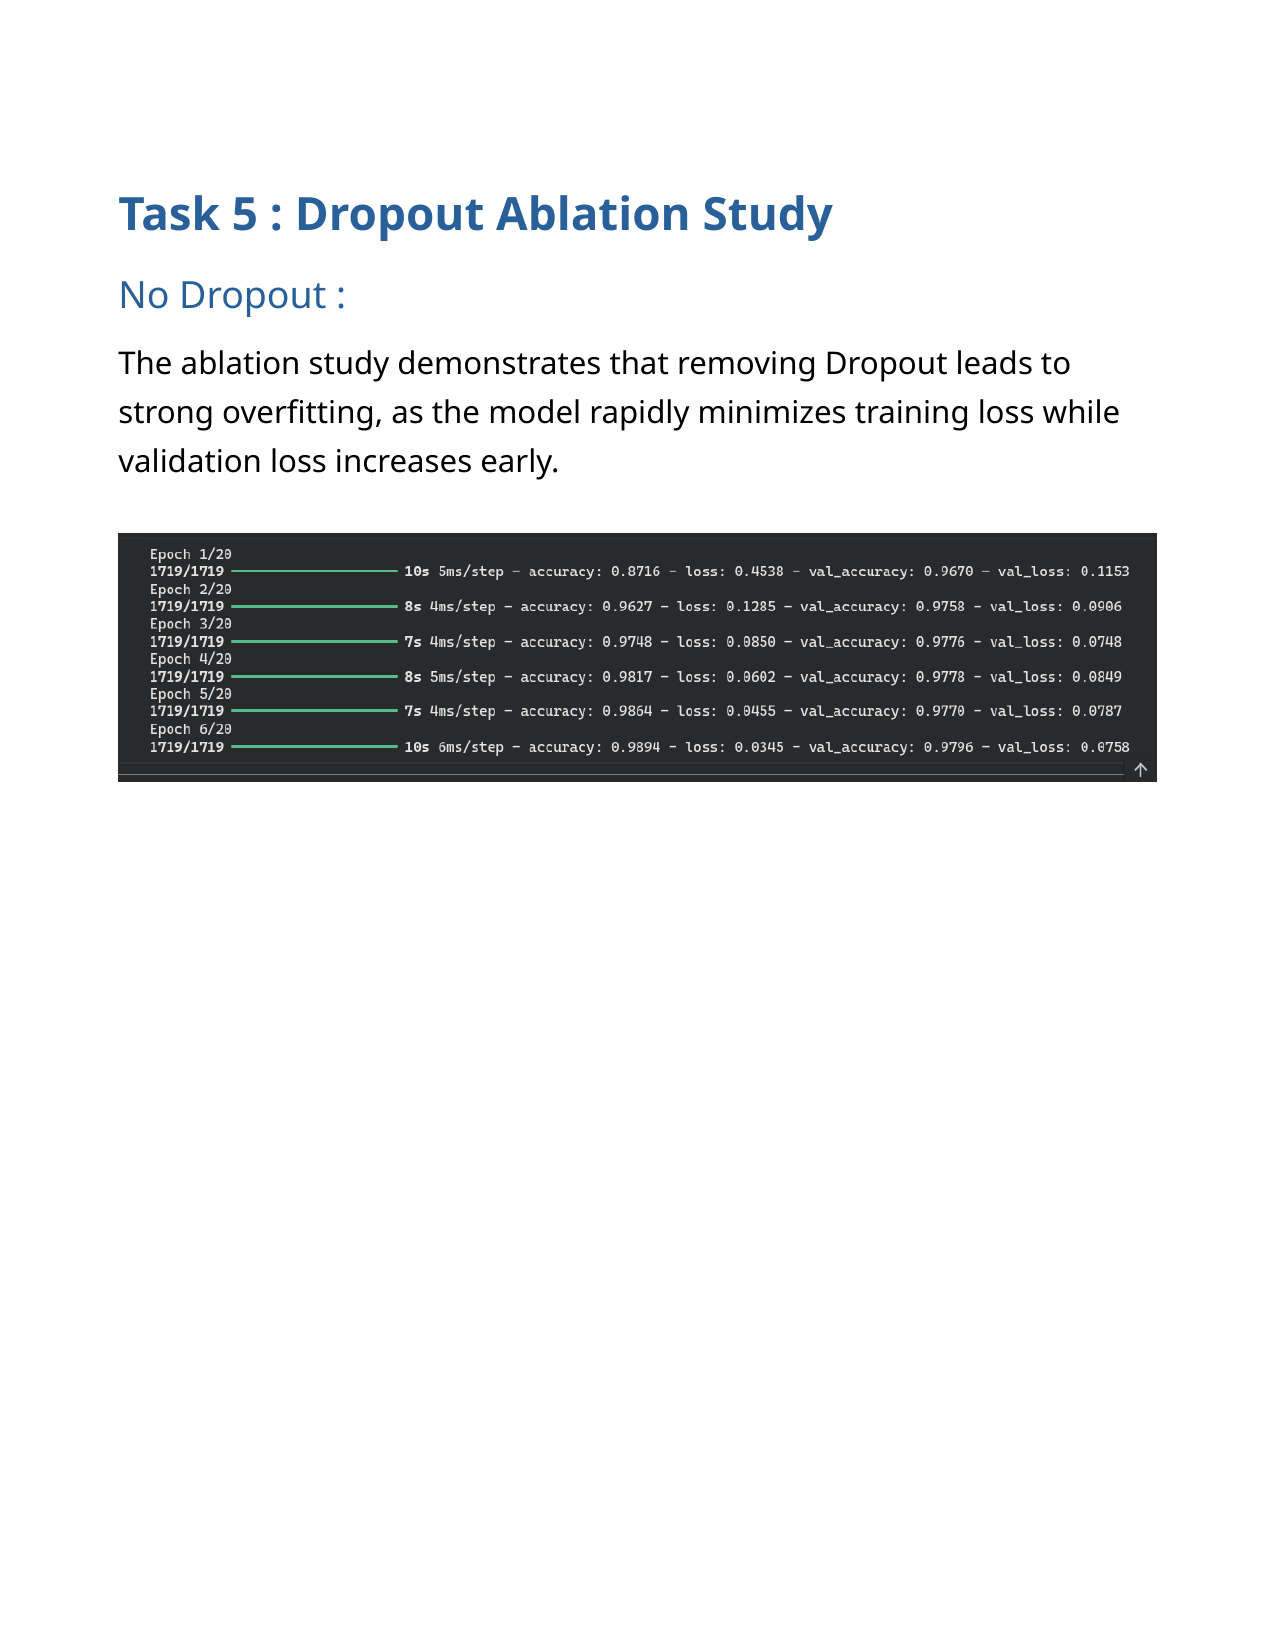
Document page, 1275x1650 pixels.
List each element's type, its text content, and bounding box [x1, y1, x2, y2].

picture [118, 533, 1157, 782]
text The ablation study demonstrates that removing Dropout leads to strong overfitting, as the model rapidly minimizes training loss while validation loss increases early. [118, 341, 1157, 515]
text No Dropout : [118, 268, 1157, 319]
text Task 5 : Dropout Ablation Study [118, 182, 1157, 244]
